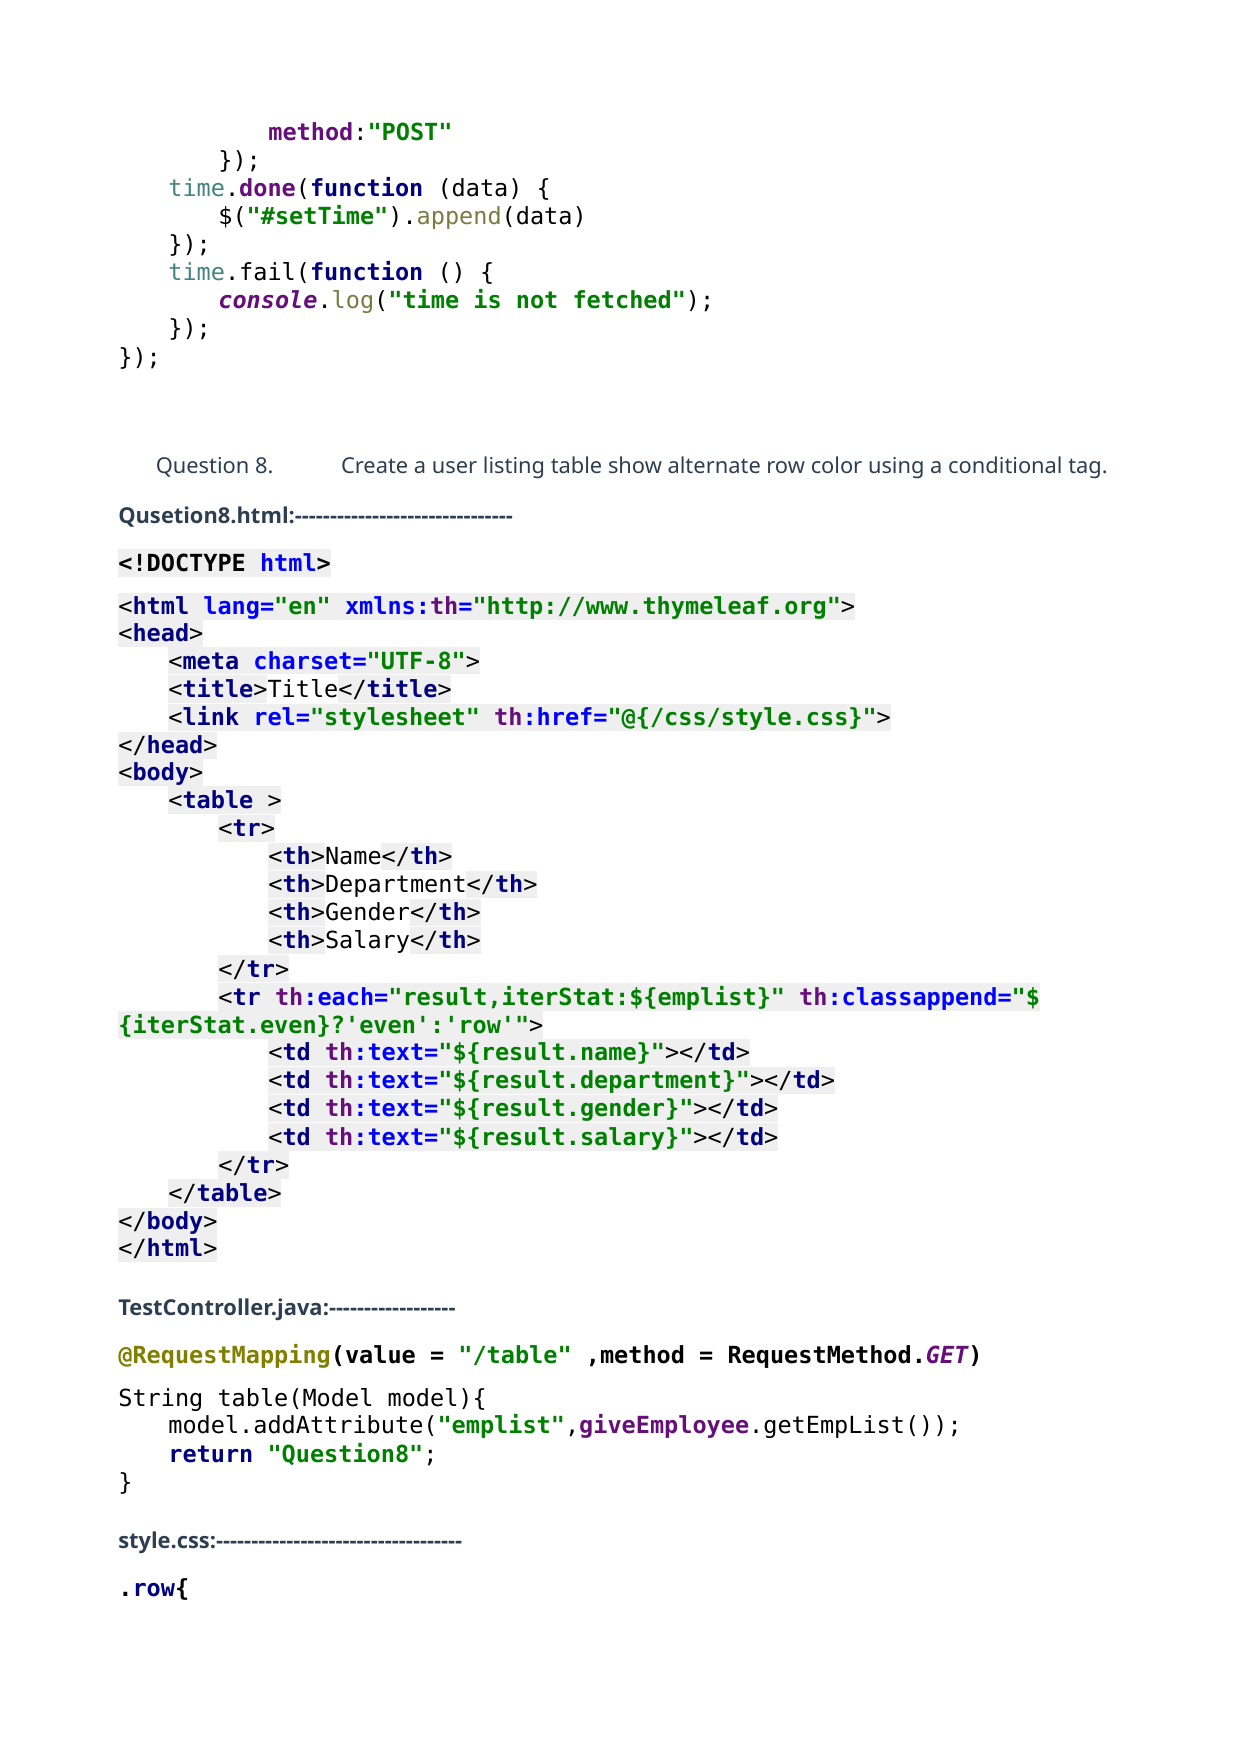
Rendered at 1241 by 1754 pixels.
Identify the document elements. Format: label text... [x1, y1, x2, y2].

text <th>Salary</th> [118, 927, 1122, 955]
text }); [118, 146, 1122, 174]
text <meta charset="UTF-8"> [118, 647, 1122, 675]
text }); [118, 343, 1122, 371]
text <td th:text="${result.department}"></td> [118, 1067, 1122, 1095]
text $("#setTime").append(data) [118, 202, 1122, 231]
text <tr th:each="result,iterStat:${emplist}" th:classappend="${iterStat.even}?'even':'row'"> [118, 983, 1122, 1039]
text time.fail(function () { [118, 259, 1122, 287]
text .row{ [118, 1575, 1122, 1602]
text model.addAttribute("emplist",giveEmployee.getEmpList()); [118, 1412, 1122, 1440]
text @RequestMapping(value = "/table" ,method = RequestMethod.GET) [118, 1342, 1122, 1369]
text console.log("time is not fetched"); [118, 287, 1122, 315]
text <link rel="stylesheet" th:href="@{/css/style.css}"> [118, 703, 1122, 732]
list Create a user listing table show alternate row color using a conditional tag. [156, 450, 1122, 479]
text <td th:text="${result.gender}"></td> [118, 1095, 1122, 1123]
text method:"POST" [118, 118, 1122, 146]
text }); [118, 315, 1122, 343]
text <th>Gender</th> [118, 899, 1122, 927]
text </tr> [118, 955, 1122, 983]
text return "Question8"; [118, 1440, 1122, 1468]
text <body> [118, 759, 1122, 786]
text <td th:text="${result.salary}"></td> [118, 1123, 1122, 1151]
text }); [118, 231, 1122, 259]
text </body> [118, 1207, 1122, 1235]
text <title>Title</title> [118, 675, 1122, 703]
text <tr> [118, 814, 1122, 843]
text style.css:----------------------------------- [118, 1525, 1122, 1555]
text String table(Model model){ [118, 1384, 1122, 1412]
text <head> [118, 620, 1122, 647]
text <table > [118, 786, 1122, 814]
text </head> [118, 732, 1122, 759]
text <td th:text="${result.name}"></td> [118, 1039, 1122, 1067]
text <th>Department</th> [118, 871, 1122, 899]
text } [118, 1468, 1122, 1496]
text </tr> [118, 1151, 1122, 1179]
text <th>Name</th> [118, 843, 1122, 871]
text Qusetion8.html:------------------------------- [118, 499, 1122, 529]
text </table> [118, 1179, 1122, 1207]
text </html> [118, 1235, 1122, 1262]
text time.done(function (data) { [118, 174, 1122, 202]
text <!DOCTYPE html> [118, 549, 1122, 577]
text <html lang="en" xmlns:th="http://www.thymeleaf.org"> [118, 592, 1122, 620]
text TestController.java:------------------ [118, 1292, 1122, 1322]
